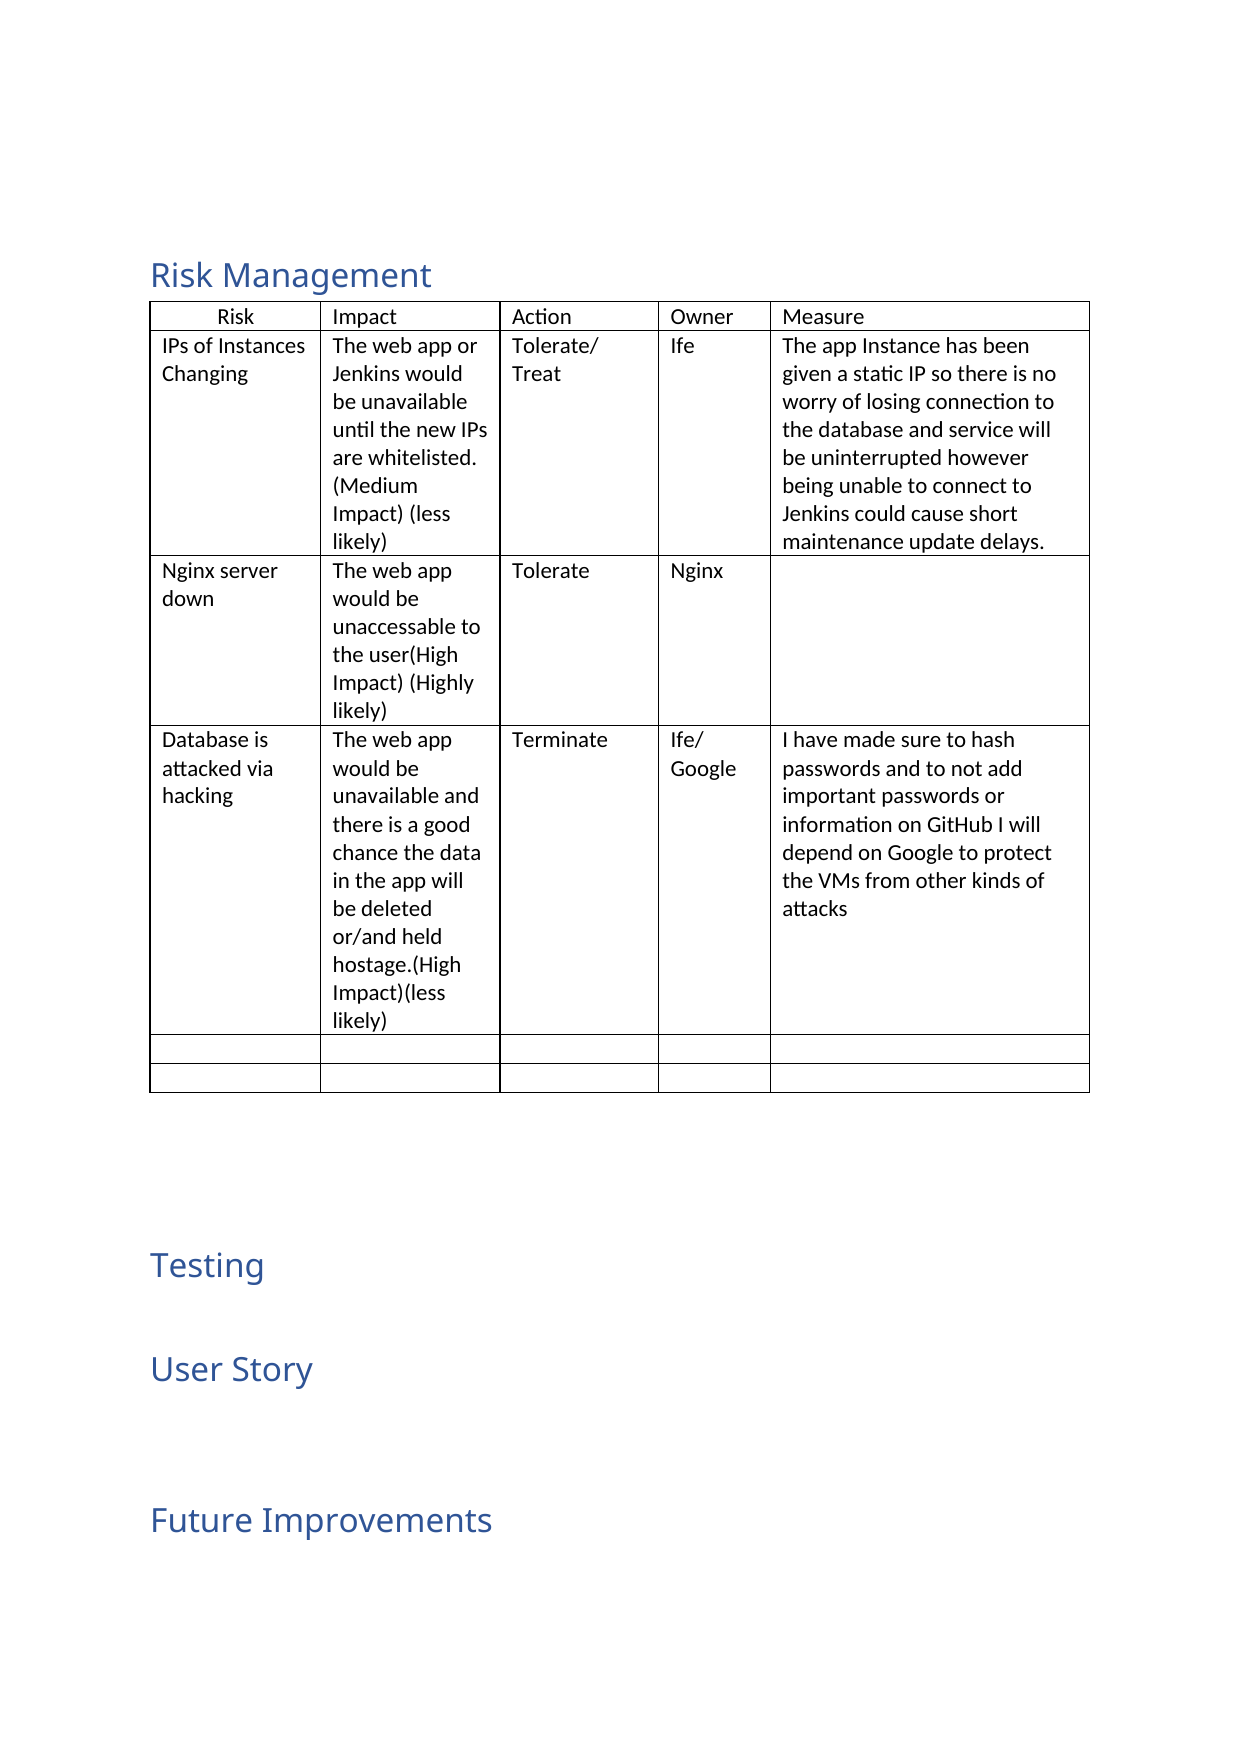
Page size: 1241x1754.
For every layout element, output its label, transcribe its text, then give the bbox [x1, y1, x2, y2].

table_cell [501, 1035, 658, 1063]
table_cell [659, 1064, 770, 1092]
table_cell [771, 1064, 1089, 1092]
table_cell Database is attacked via hacking [151, 726, 320, 1034]
table_header Impact [321, 302, 499, 330]
table_cell The web app or Jenkins would be unavailable until the new IPs are whitelisted. (Medium Impact) (less likely) [321, 331, 499, 555]
table_header Action [501, 302, 658, 330]
table_cell Tolerate/Treat [501, 331, 658, 555]
table_cell [151, 1064, 320, 1092]
table_cell [659, 1035, 770, 1063]
table_header Risk [151, 302, 320, 330]
table_cell Terminate [501, 726, 658, 1034]
table_header Owner [659, 302, 770, 330]
table_cell Ife/Google [659, 726, 770, 1034]
table_cell Tolerate [501, 556, 658, 724]
table_cell IPs of Instances Changing [151, 331, 320, 555]
table_cell [321, 1064, 499, 1092]
table_header Measure [771, 302, 1089, 330]
table_cell I have made sure to hash passwords and to not add important passwords or information on GitHub I will depend on Google to protect the VMs from other kinds of attacks [771, 726, 1089, 1034]
subtitle Testing [150, 1242, 1090, 1287]
table_cell [771, 1035, 1089, 1063]
table_cell [501, 1064, 658, 1092]
table_cell The web app would be unavailable and there is a good chance the data in the app will be deleted or/and held hostage.(High Impact)(less likely) [321, 726, 499, 1034]
subtitle Future Improvements [150, 1497, 1090, 1543]
subtitle Risk Management [150, 252, 1090, 297]
table_cell The web app would be unaccessable to the user(High Impact) (Highly likely) [321, 556, 499, 724]
table_cell Nginx server down [151, 556, 320, 724]
table_cell [321, 1035, 499, 1063]
table_cell Ife [659, 331, 770, 555]
table_cell The app Instance has been given a static IP so there is no worry of losing connection to the database and service will be uninterrupted however being unable to connect to Jenkins could cause short maintenance update delays. [771, 331, 1089, 555]
subtitle User Story [150, 1346, 1090, 1392]
table_cell [771, 556, 1089, 724]
table_cell [151, 1035, 320, 1063]
table_cell Nginx [659, 556, 770, 724]
